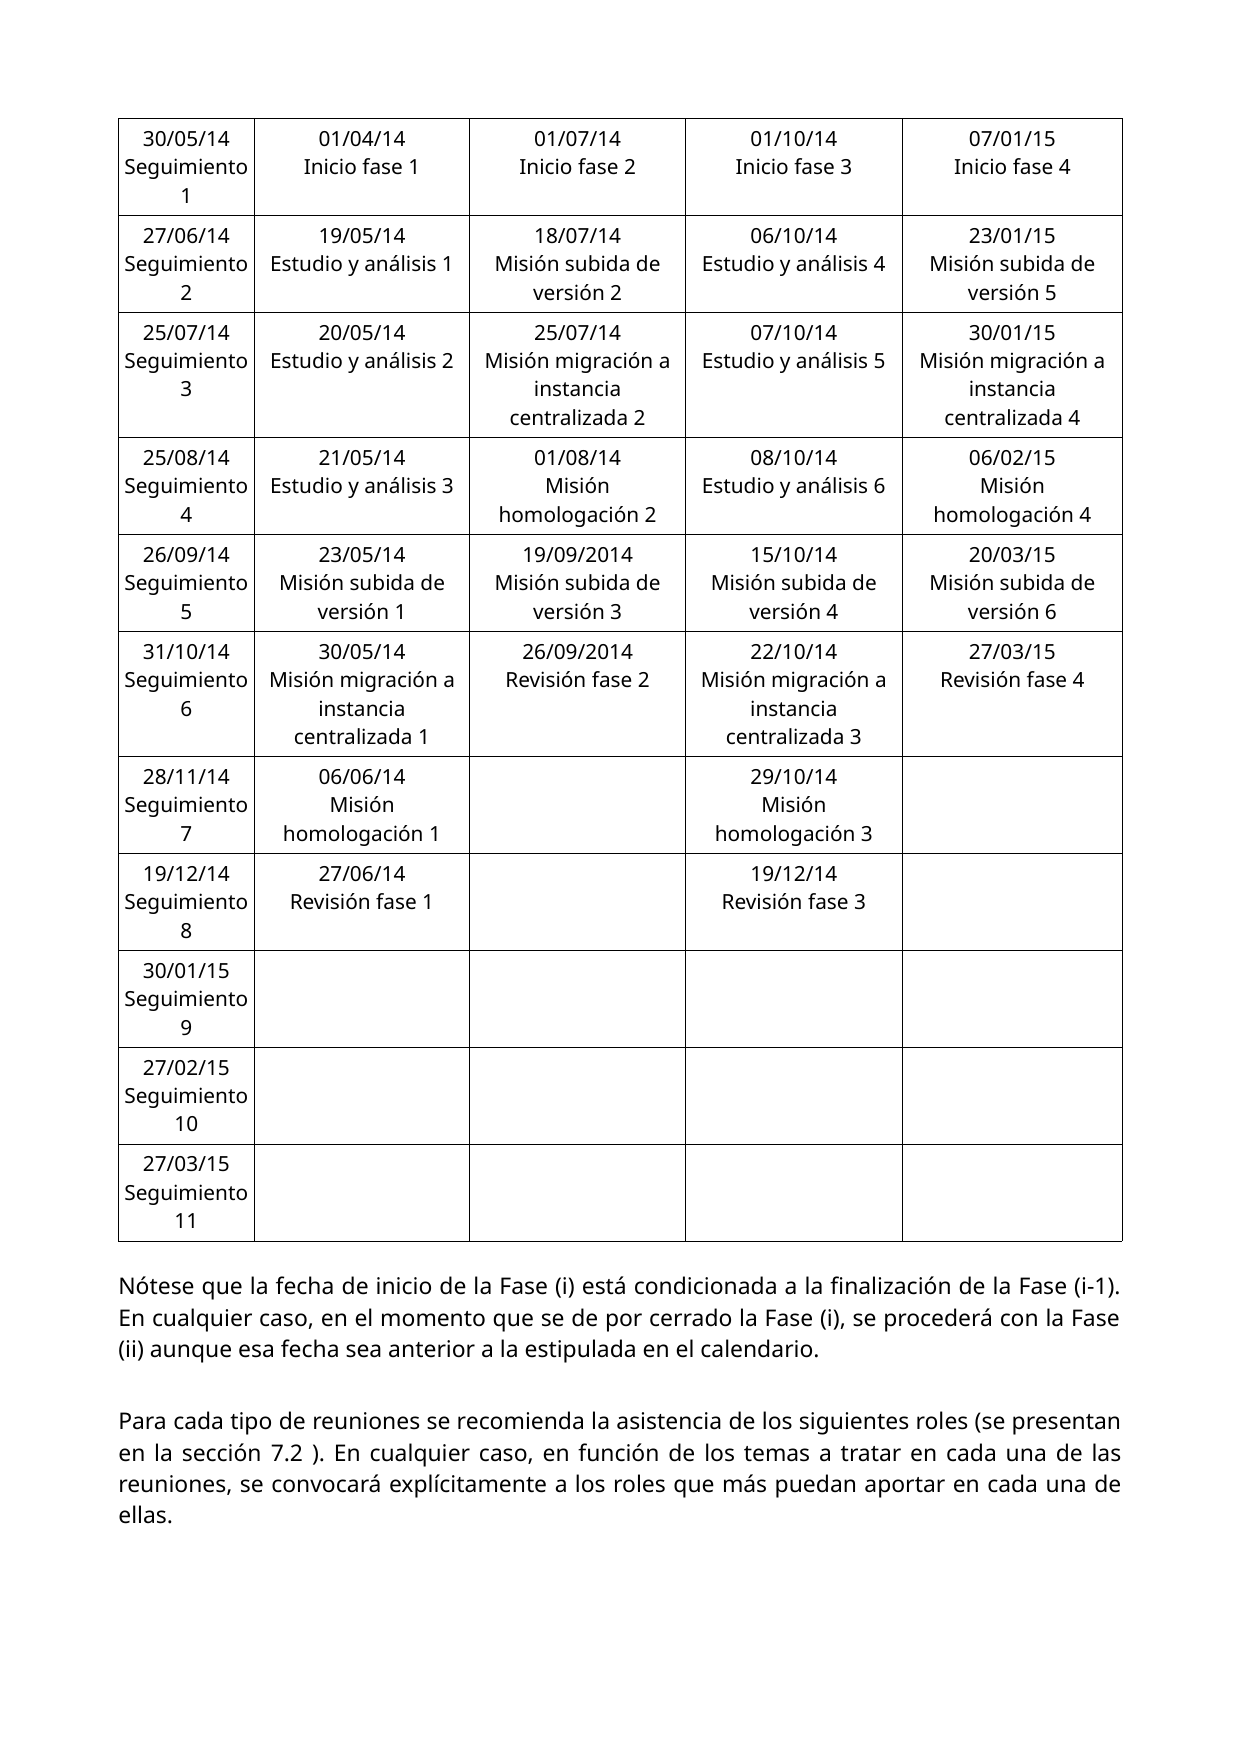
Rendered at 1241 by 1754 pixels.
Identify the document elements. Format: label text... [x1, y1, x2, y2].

table_cell 15/10/14 Misión subida de versión 4 [686, 535, 902, 631]
table_cell [470, 854, 685, 950]
table_cell [470, 951, 685, 1047]
table_cell [903, 854, 1122, 950]
table_cell 26/09/2014 Revisión fase 2 [470, 632, 685, 756]
table_cell 19/12/14 Revisión fase 3 [686, 854, 902, 950]
table_cell [470, 1048, 685, 1144]
table_cell 28/11/14 Seguimiento 7 [119, 757, 254, 853]
table_cell 22/10/14 Misión migración a instancia centralizada 3 [686, 632, 902, 756]
table_cell 19/12/14 Seguimiento 8 [119, 854, 254, 950]
table_cell 21/05/14 Estudio y análisis 3 [255, 438, 469, 534]
table_cell [470, 1145, 685, 1241]
table_cell 27/02/15 Seguimiento 10 [119, 1048, 254, 1144]
table_cell 01/08/14 Misión homologación 2 [470, 438, 685, 534]
table_cell 01/04/14 Inicio fase 1 [255, 119, 469, 215]
table_cell 25/08/14 Seguimiento 4 [119, 438, 254, 534]
text Nótese que la fecha de inicio de la Fase (i) está condicionada a la finalización de la Fase (i-1). En cualquier caso, en el momento que se de por cerrado la Fase (i), se procederá con la Fase (ii) aunque esa fecha sea anterior a la estipulada en el calendario. [118, 1270, 1122, 1364]
table_cell 06/10/14 Estudio y análisis 4 [686, 216, 902, 312]
table_cell 30/01/15 Seguimiento 9 [119, 951, 254, 1047]
table_cell [255, 951, 469, 1047]
table_cell 19/09/2014 Misión subida de versión 3 [470, 535, 685, 631]
table_cell 06/02/15 Misión homologación 4 [903, 438, 1122, 534]
table_cell 26/09/14 Seguimiento 5 [119, 535, 254, 631]
table_cell 08/10/14 Estudio y análisis 6 [686, 438, 902, 534]
table_cell 29/10/14 Misión homologación 3 [686, 757, 902, 853]
table_cell 01/07/14 Inicio fase 2 [470, 119, 685, 215]
table_cell 20/05/14 Estudio y análisis 2 [255, 313, 469, 437]
table_cell [686, 1145, 902, 1241]
table_cell 27/06/14 Revisión fase 1 [255, 854, 469, 950]
table_cell [470, 757, 685, 853]
table_cell 07/10/14 Estudio y análisis 5 [686, 313, 902, 437]
table_cell 07/01/15 Inicio fase 4 [903, 119, 1122, 215]
table_cell [903, 757, 1122, 853]
table_cell 27/06/14 Seguimiento 2 [119, 216, 254, 312]
table_cell 25/07/14 Seguimiento 3 [119, 313, 254, 437]
table_cell 01/10/14 Inicio fase 3 [686, 119, 902, 215]
table_cell 30/01/15 Misión migración a instancia centralizada 4 [903, 313, 1122, 437]
table_cell 27/03/15 Seguimiento 11 [119, 1145, 254, 1241]
table_cell 23/05/14 Misión subida de versión 1 [255, 535, 469, 631]
table_cell [255, 1145, 469, 1241]
table_cell [686, 1048, 902, 1144]
table_cell 30/05/14 Seguimiento 1 [119, 119, 254, 215]
table_cell 27/03/15 Revisión fase 4 [903, 632, 1122, 756]
table_cell 18/07/14 Misión subida de versión 2 [470, 216, 685, 312]
table_cell [255, 1048, 469, 1144]
table_cell [686, 951, 902, 1047]
table_cell 25/07/14 Misión migración a instancia centralizada 2 [470, 313, 685, 437]
table_cell 30/05/14 Misión migración a instancia centralizada 1 [255, 632, 469, 756]
table_cell 31/10/14 Seguimiento 6 [119, 632, 254, 756]
table_cell 19/05/14 Estudio y análisis 1 [255, 216, 469, 312]
table_cell [903, 1048, 1122, 1144]
table_cell [903, 1145, 1122, 1241]
text Para cada tipo de reuniones se recomienda la asistencia de los siguientes roles (se presentan en la sección 7.2 ). En cualquier caso, en función de los temas a tratar en cada una de las reuniones, se convocará explícitamente a los roles que más puedan aportar en cada una de ellas. [118, 1405, 1122, 1530]
table_cell [903, 951, 1122, 1047]
table_cell 20/03/15 Misión subida de versión 6 [903, 535, 1122, 631]
table_cell 06/06/14 Misión homologación 1 [255, 757, 469, 853]
table_cell 23/01/15 Misión subida de versión 5 [903, 216, 1122, 312]
